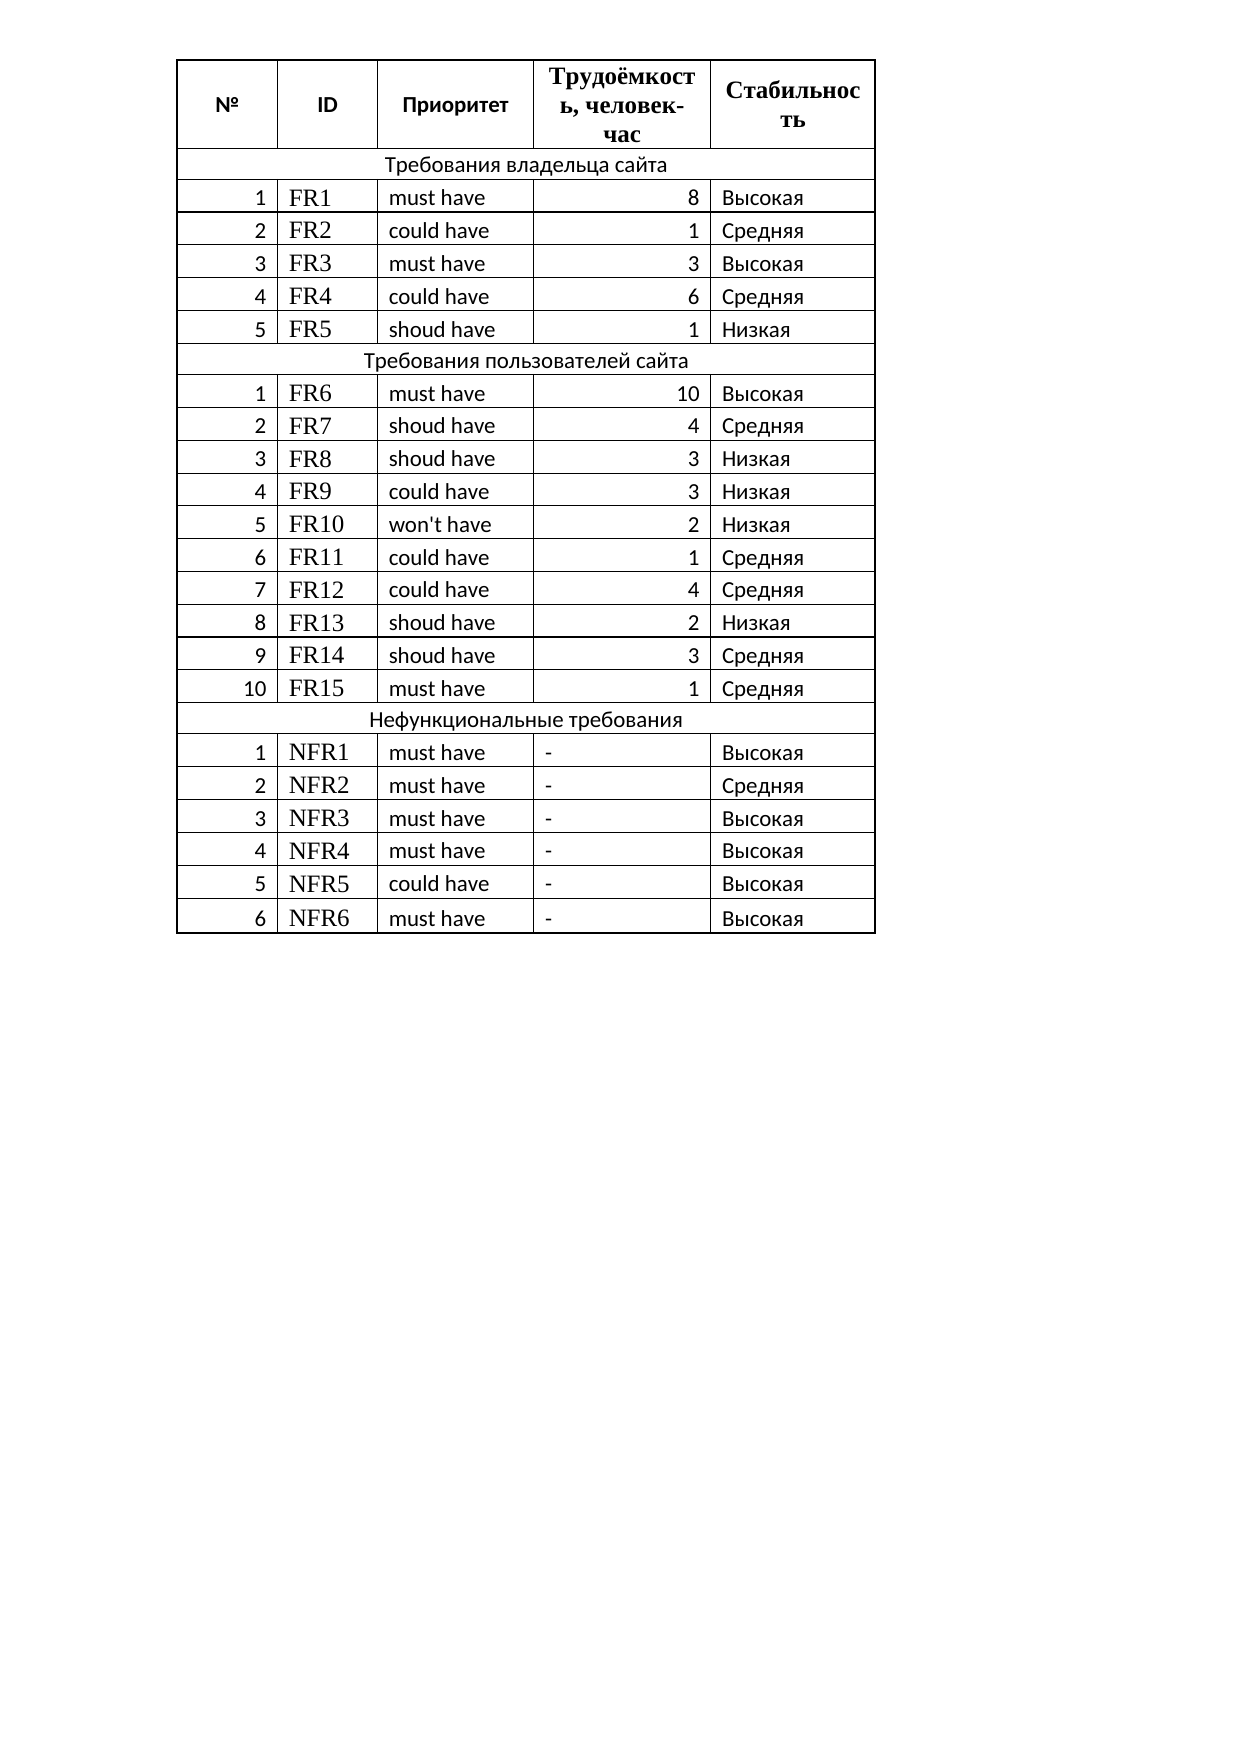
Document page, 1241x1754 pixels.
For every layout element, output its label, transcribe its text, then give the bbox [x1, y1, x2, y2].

table_cell Средняя [711, 278, 874, 310]
table_cell 5 [178, 311, 277, 343]
table_cell shoud have [378, 408, 533, 439]
table_cell must have [378, 767, 533, 799]
table_header № [178, 61, 277, 147]
table_cell 3 [178, 800, 277, 832]
table_header Трудоёмкость, человек-час [534, 61, 710, 147]
table_cell - [534, 899, 710, 932]
table_cell Низкая [711, 441, 874, 472]
table_cell Средняя [711, 638, 874, 669]
table_cell FR8 [278, 441, 377, 472]
table_cell - [534, 800, 710, 832]
table_cell Высокая [711, 800, 874, 832]
table_cell 3 [178, 245, 277, 277]
table_cell Средняя [711, 213, 874, 244]
table_cell FR6 [278, 375, 377, 407]
table_cell could have [378, 539, 533, 571]
table_cell 2 [178, 408, 277, 439]
table_cell NFR6 [278, 899, 377, 932]
table_cell could have [378, 213, 533, 244]
table_cell Низкая [711, 474, 874, 505]
table_cell Средняя [711, 572, 874, 604]
table_cell 10 [534, 375, 710, 407]
table_cell must have [378, 899, 533, 932]
table_cell FR15 [278, 670, 377, 702]
table_header Приоритет [378, 61, 533, 147]
table_cell shoud have [378, 605, 533, 636]
table_cell could have [378, 278, 533, 310]
table_cell 6 [534, 278, 710, 310]
table_cell 1 [534, 213, 710, 244]
table_cell FR10 [278, 506, 377, 538]
table_cell 1 [178, 375, 277, 407]
table_cell NFR5 [278, 866, 377, 897]
table_cell 10 [178, 670, 277, 702]
table_cell - [534, 767, 710, 799]
table_cell 1 [534, 670, 710, 702]
table_cell 5 [178, 866, 277, 897]
table_cell 3 [534, 638, 710, 669]
table_cell Высокая [711, 899, 874, 932]
table_cell 1 [534, 539, 710, 571]
table_cell FR12 [278, 572, 377, 604]
table_cell 8 [534, 180, 710, 211]
table_cell Высокая [711, 833, 874, 864]
table_cell 2 [534, 605, 710, 636]
table_cell Нефункциональные требования [178, 703, 874, 733]
table_cell NFR1 [278, 734, 377, 766]
table_cell Высокая [711, 245, 874, 277]
table_cell - [534, 866, 710, 897]
table_cell Средняя [711, 767, 874, 799]
table_cell Высокая [711, 375, 874, 407]
table_cell Высокая [711, 180, 874, 211]
table_cell 2 [534, 506, 710, 538]
table_cell 2 [178, 213, 277, 244]
table_cell FR14 [278, 638, 377, 669]
table_cell Высокая [711, 866, 874, 897]
table_cell shoud have [378, 311, 533, 343]
table_cell could have [378, 474, 533, 505]
table_cell FR4 [278, 278, 377, 310]
table_cell could have [378, 866, 533, 897]
table_cell shoud have [378, 638, 533, 669]
table_cell Средняя [711, 670, 874, 702]
table_cell Средняя [711, 539, 874, 571]
table_cell NFR3 [278, 800, 377, 832]
table_cell 3 [534, 474, 710, 505]
table_cell must have [378, 833, 533, 864]
table_cell FR9 [278, 474, 377, 505]
table_cell must have [378, 245, 533, 277]
table_cell 1 [178, 180, 277, 211]
table_cell must have [378, 375, 533, 407]
table_header ID [278, 61, 377, 147]
table_cell Средняя [711, 408, 874, 439]
table_cell Низкая [711, 506, 874, 538]
table_cell Низкая [711, 605, 874, 636]
table_cell must have [378, 180, 533, 211]
table_cell 4 [178, 278, 277, 310]
table_cell 2 [178, 767, 277, 799]
table_cell 3 [534, 441, 710, 472]
table_cell 1 [534, 311, 710, 343]
table_cell 1 [178, 734, 277, 766]
table_cell Требования пользователей сайта [178, 344, 874, 374]
table_cell FR1 [278, 180, 377, 211]
table_cell 9 [178, 638, 277, 669]
table_cell must have [378, 734, 533, 766]
table_cell FR13 [278, 605, 377, 636]
table_cell FR7 [278, 408, 377, 439]
table_cell 3 [534, 245, 710, 277]
table_cell FR2 [278, 213, 377, 244]
table_cell 6 [178, 539, 277, 571]
table_cell FR3 [278, 245, 377, 277]
table_cell could have [378, 572, 533, 604]
table_cell won't have [378, 506, 533, 538]
table_cell 8 [178, 605, 277, 636]
table_cell 4 [178, 474, 277, 505]
table_cell NFR4 [278, 833, 377, 864]
table_cell Требования владельца сайта [178, 149, 874, 179]
table_cell shoud have [378, 441, 533, 472]
table_cell must have [378, 670, 533, 702]
table_cell 4 [534, 408, 710, 439]
table_cell 7 [178, 572, 277, 604]
table_cell must have [378, 800, 533, 832]
table_cell 4 [178, 833, 277, 864]
table_header Стабильность [711, 61, 874, 147]
table_cell Низкая [711, 311, 874, 343]
table_cell 3 [178, 441, 277, 472]
table_cell FR5 [278, 311, 377, 343]
table_cell - [534, 833, 710, 864]
table_cell 4 [534, 572, 710, 604]
table_cell NFR2 [278, 767, 377, 799]
table_cell 5 [178, 506, 277, 538]
table_cell Высокая [711, 734, 874, 766]
table_cell 6 [178, 899, 277, 932]
table_cell - [534, 734, 710, 766]
table_cell FR11 [278, 539, 377, 571]
